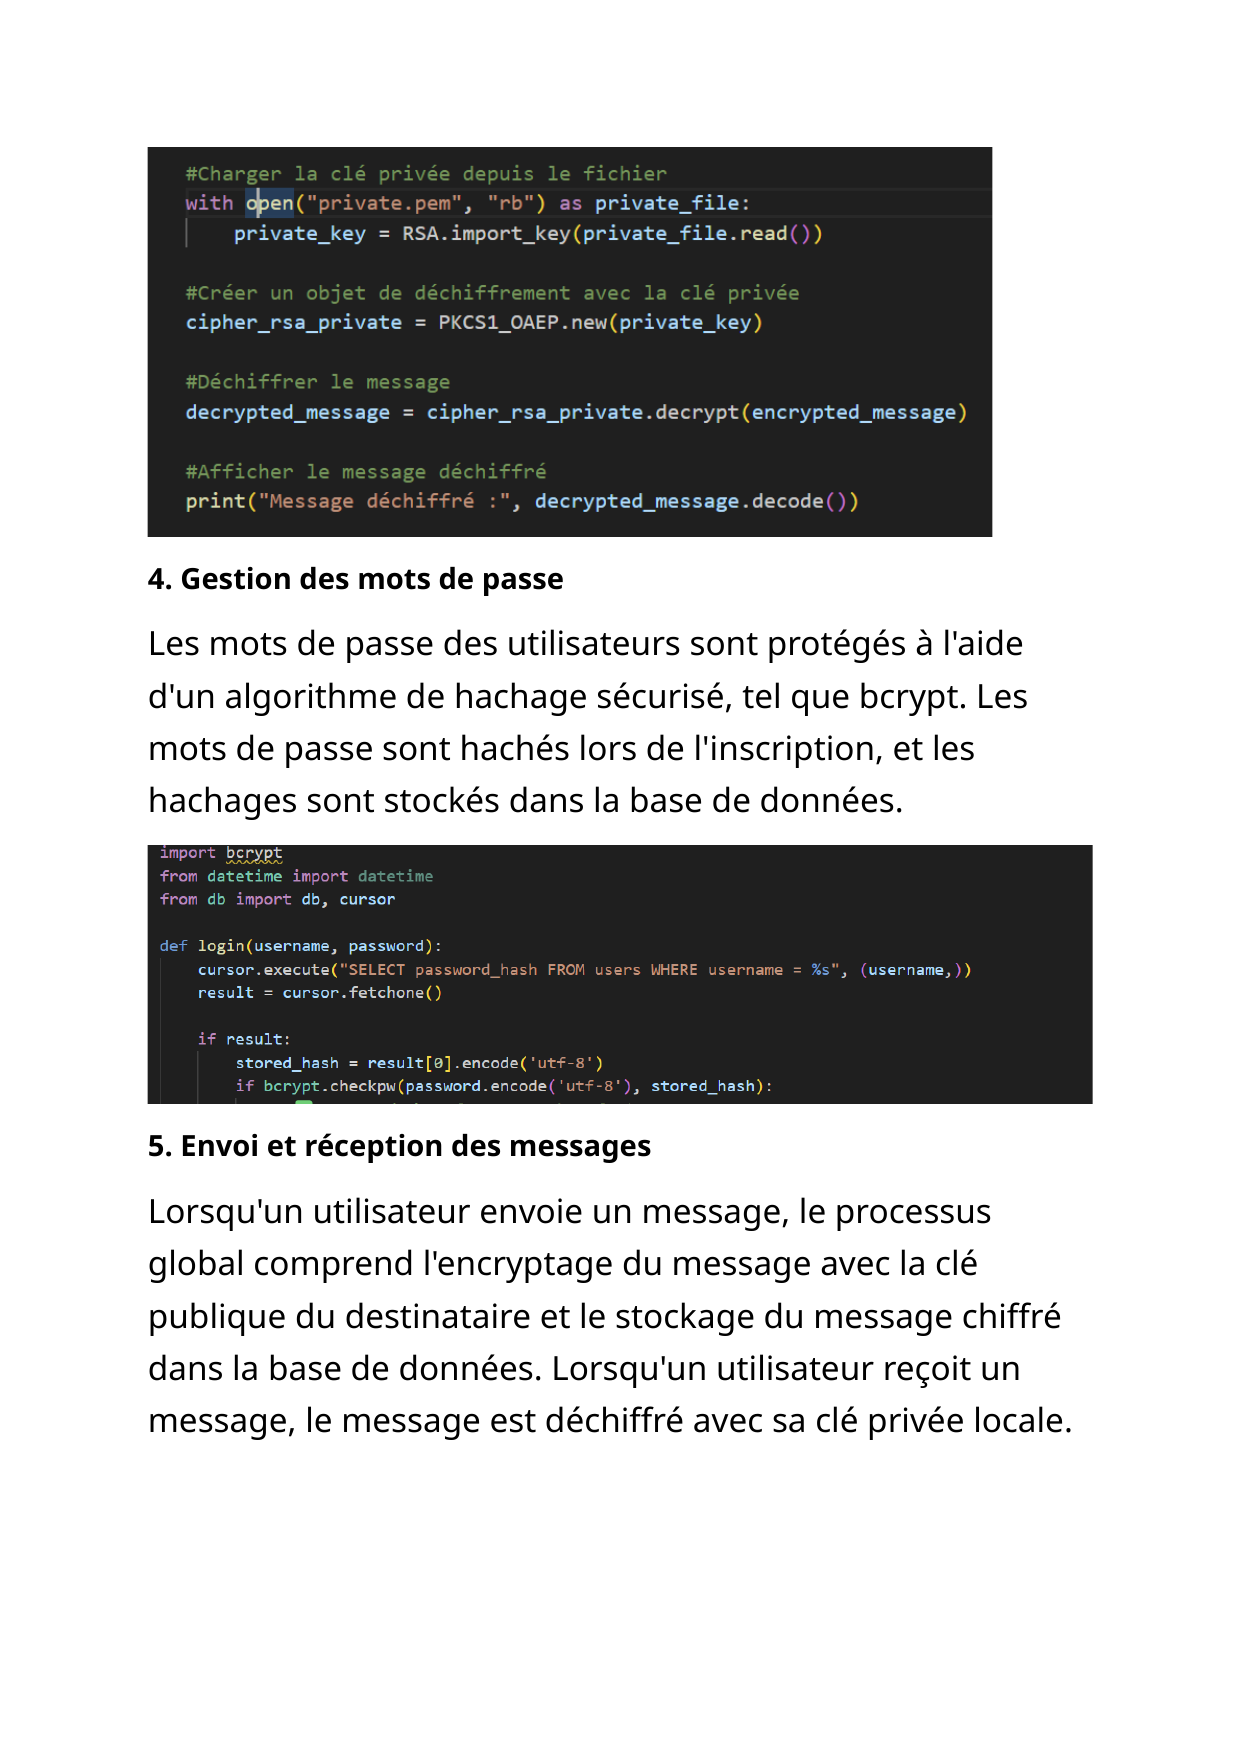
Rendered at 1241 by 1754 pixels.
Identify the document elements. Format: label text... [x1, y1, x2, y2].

text 5. Envoi et réception des messages [148, 1126, 1093, 1165]
text Les mots de passe des utilisateurs sont protégés à l'aide d'un algorithme de hachage sécurisé, tel que bcrypt. Les mots de passe sont hachés lors de l'inscription, et les hachages sont stockés dans la base de données. [148, 620, 1093, 822]
text Lorsqu'un utilisateur envoie un message, le processus global comprend l'encryptage du message avec la clé publique du destinataire et le stockage du message chiffré dans la base de données. Lorsqu'un utilisateur reçoit un message, le message est déchiffré avec sa clé privée locale. [148, 1188, 1093, 1442]
text 4. Gestion des mots de passe [148, 558, 1093, 598]
